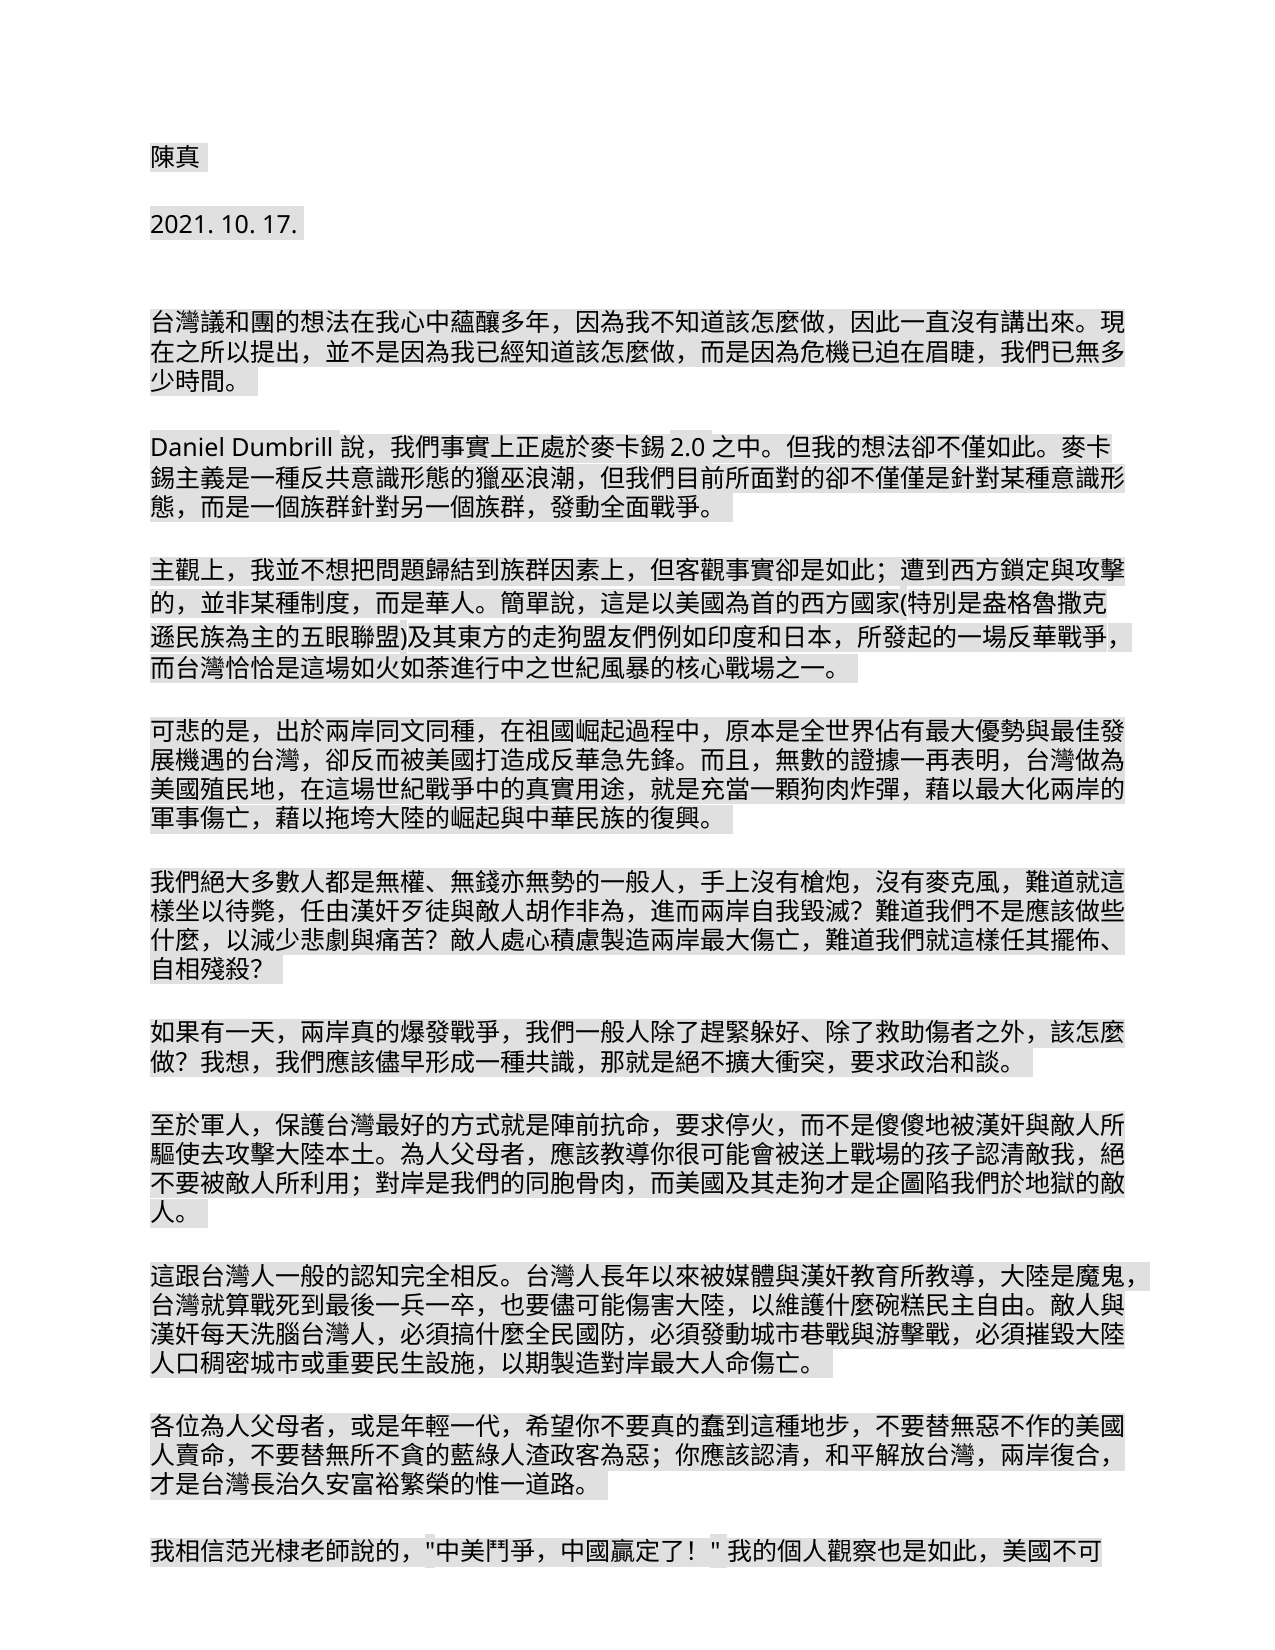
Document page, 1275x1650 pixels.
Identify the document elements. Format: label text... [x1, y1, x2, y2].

text 台灣議和團芻議(11)：當戰爭來臨 陳真 2021. 10. 17. 台灣議和團的想法在我心中蘊釀多年，因為我不知道該怎麼做，因此一直沒有講出來。現在之所以提出，並不是因為我已經知道該怎麼做，而是因為危機已迫在眉睫，我們已無多少時間。 Daniel Dumbrill 說，我們事實上正處於麥卡錫2.0 之中。但我的想法卻不僅如此。麥卡錫主義是一種反共意識形態的獵巫浪潮，但我們目前所面對的卻不僅僅是針對某種意識形態，而是一個族群針對另一個族群，發動全面戰爭。 主觀上，我並不想把問題歸結到族群因素上，但客觀事實卻是如此；遭到西方鎖定與攻擊的，並非某種制度，而是華人。簡單說，這是以美國為首的西方國家(特別是盎格魯撒克遜民族為主的五眼聯盟)及其東方的走狗盟友們例如印度和日本，所發起的一場反華戰爭，而台灣恰恰是這場如火如荼進行中之世紀風暴的核心戰場之一。 可悲的是，出於兩岸同文同種，在祖國崛起過程中，原本是全世界佔有最大優勢與最佳發展機遇的台灣，卻反而被美國打造成反華急先鋒。而且，無數的證據一再表明，台灣做為美國殖民地，在這場世紀戰爭中的真實用途，就是充當一顆狗肉炸彈，藉以最大化兩岸的軍事傷亡，藉以拖垮大陸的崛起與中華民族的復興。 我們絕大多數人都是無權、無錢亦無勢的一般人，手上沒有槍炮，沒有麥克風，難道就這樣坐以待斃，任由漢奸歹徒與敵人胡作非為，進而兩岸自我毀滅？難道我們不是應該做些什麼，以減少悲劇與痛苦？敵人處心積慮製造兩岸最大傷亡，難道我們就這樣任其擺佈、自相殘殺？ 如果有一天，兩岸真的爆發戰爭，我們一般人除了趕緊躲好、除了救助傷者之外，該怎麼做？我想，我們應該儘早形成一種共識，那就是絕不擴大衝突，要求政治和談。 至於軍人，保護台灣最好的方式就是陣前抗命，要求停火，而不是傻傻地被漢奸與敵人所驅使去攻擊大陸本土。為人父母者，應該教導你很可能會被送上戰場的孩子認清敵我，絕不要被敵人所利用；對岸是我們的同胞骨肉，而美國及其走狗才是企圖陷我們於地獄的敵人。 這跟台灣人一般的認知完全相反。台灣人長年以來被媒體與漢奸教育所教導，大陸是魔鬼，台灣就算戰死到最後一兵一卒，也要儘可能傷害大陸，以維護什麼碗糕民主自由。敵人與漢奸每天洗腦台灣人，必須搞什麼全民國防，必須發動城市巷戰與游擊戰，必須摧毀大陸人口稠密城市或重要民生設施，以期製造對岸最大人命傷亡。 各位為人父母者，或是年輕一代，希望你不要真的蠢到這種地步，不要替無惡不作的美國人賣命，不要替無所不貪的藍綠人渣政客為惡；你應該認清，和平解放台灣，兩岸復合，才是台灣長治久安富裕繁榮的惟一道路。 我相信范光棣老師說的，"中美鬥爭，中國贏定了！" 我的個人觀察也是如此，美國不可能光是毀滅中國而能夠不毀滅自己或毀滅世界。問題是，我希望台灣人在這場文明變局之中，能夠少受一點根本不必要的痛苦，勿做親痛仇快自我毀滅之事。 [150, 75, 1125, 1568]
